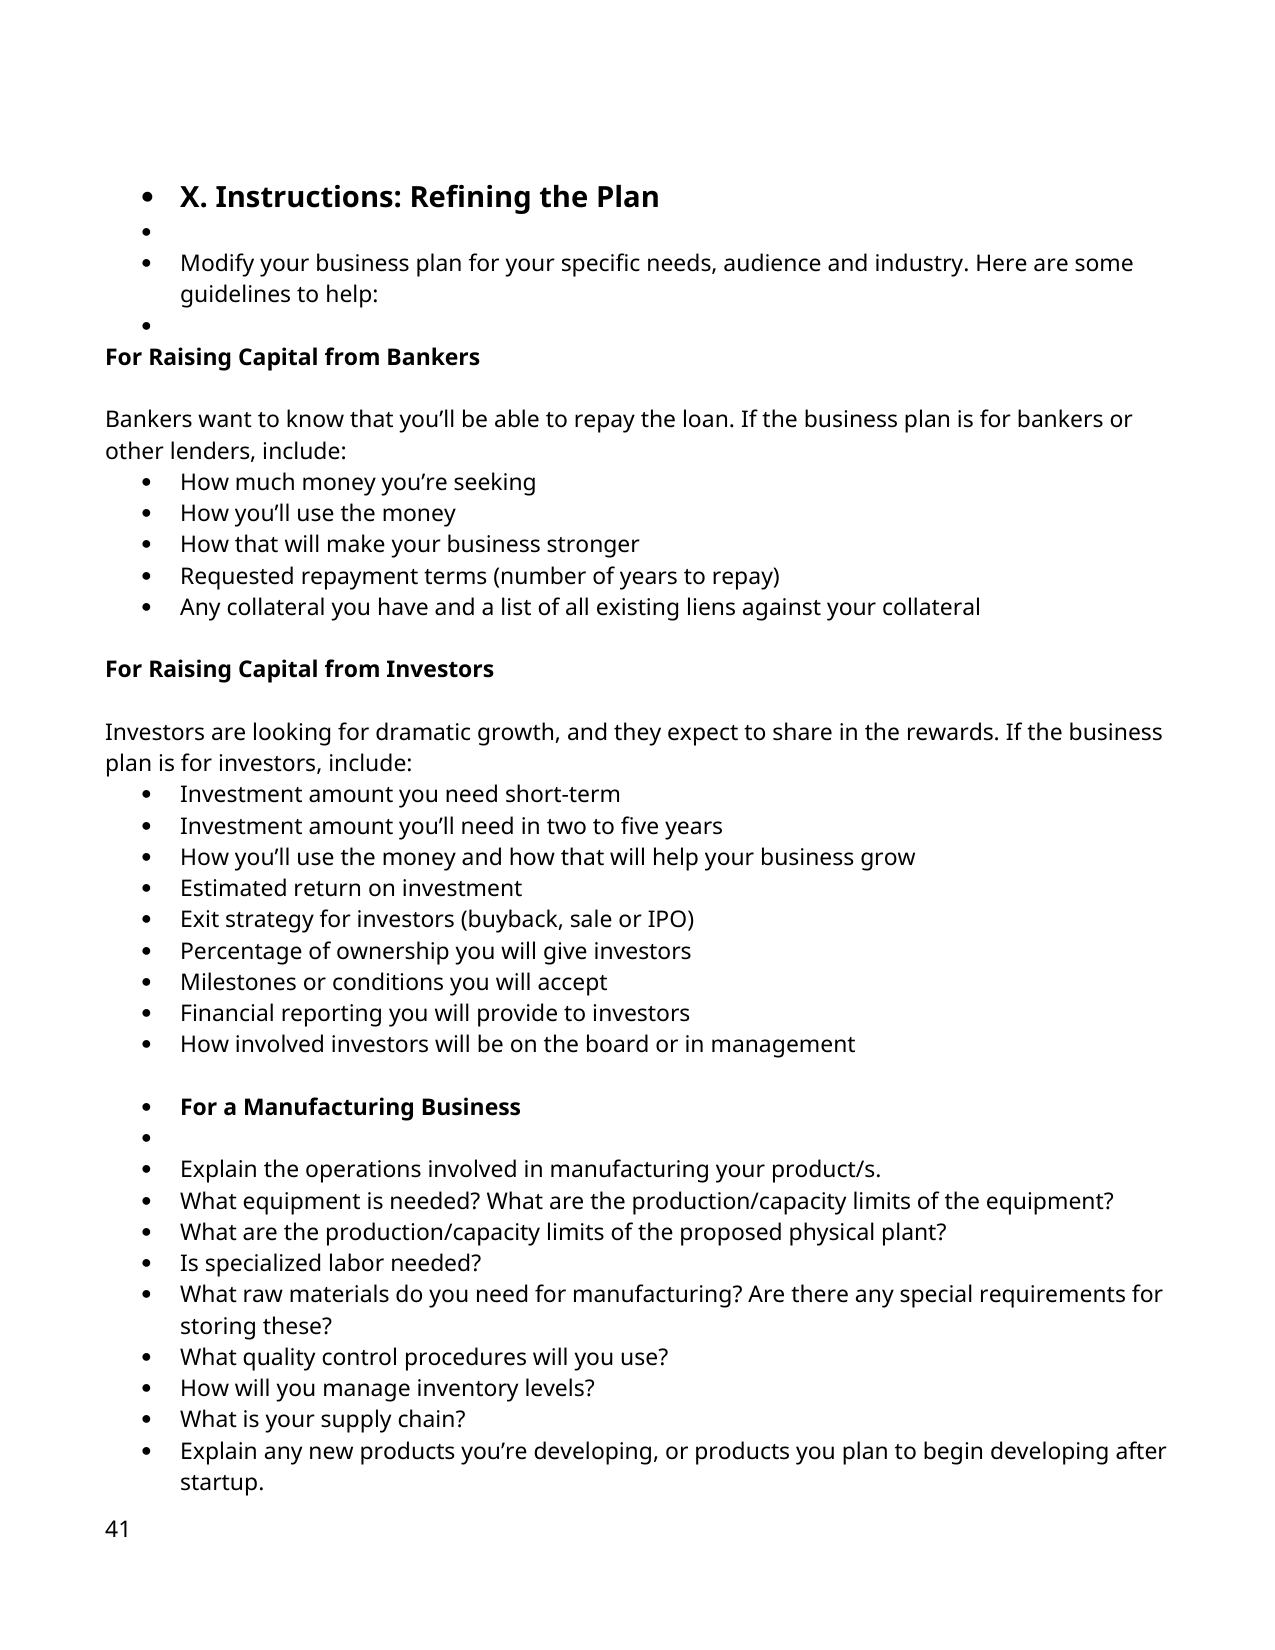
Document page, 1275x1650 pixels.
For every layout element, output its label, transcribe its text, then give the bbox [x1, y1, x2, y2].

list Bankers want to know that you’ll be able to repay the loan. If the business plan is for bankers or other lenders, include: [105, 403, 1170, 466]
list Investors are looking for dramatic growth, and they expect to share in the rewards. If the business plan is for investors, include: [105, 716, 1170, 778]
list How involved investors will be on the board or in management [142, 1028, 1170, 1060]
list How much money you’re seeking [142, 466, 1170, 497]
list Estimated return on investment [142, 872, 1170, 903]
list How you’ll use the money [142, 497, 1170, 528]
list Milestones or conditions you will accept [142, 966, 1170, 997]
list For Raising Capital from Bankers [105, 341, 1170, 372]
list What are the production/capacity limits of the proposed physical plant? [142, 1216, 1170, 1247]
list What equipment is needed? What are the production/capacity limits of the equipment? [142, 1185, 1170, 1216]
list Percentage of ownership you will give investors [142, 935, 1170, 966]
list What raw materials do you need for manufacturing? Are there any special requirements for storing these? [142, 1278, 1170, 1341]
subtitle X. Instructions: Refining the Plan [142, 176, 1170, 216]
list What is your supply chain? [142, 1403, 1170, 1435]
list Is specialized labor needed? [142, 1247, 1170, 1278]
list Investment amount you’ll need in two to five years [142, 810, 1170, 841]
list For a Manufacturing Business [142, 1091, 1170, 1122]
list For Raising Capital from Investors [105, 653, 1170, 685]
list Financial reporting you will provide to investors [142, 997, 1170, 1028]
list Explain the operations involved in manufacturing your product/s. [142, 1153, 1170, 1185]
list Any collateral you have and a list of all existing liens against your collateral [142, 591, 1170, 622]
list How you’ll use the money and how that will help your business grow [142, 841, 1170, 872]
list How that will make your business stronger [142, 528, 1170, 560]
list Investment amount you need short-term [142, 778, 1170, 810]
list What quality control procedures will you use? [142, 1341, 1170, 1372]
list Requested repayment terms (number of years to repay) [142, 560, 1170, 591]
list How will you manage inventory levels? [142, 1372, 1170, 1403]
list Modify your business plan for your specific needs, audience and industry. Here are some guidelines to help: [142, 247, 1170, 310]
list Explain any new products you’re developing, or products you plan to begin developing after startup. [142, 1435, 1170, 1497]
list Exit strategy for investors (buyback, sale or IPO) [142, 903, 1170, 935]
